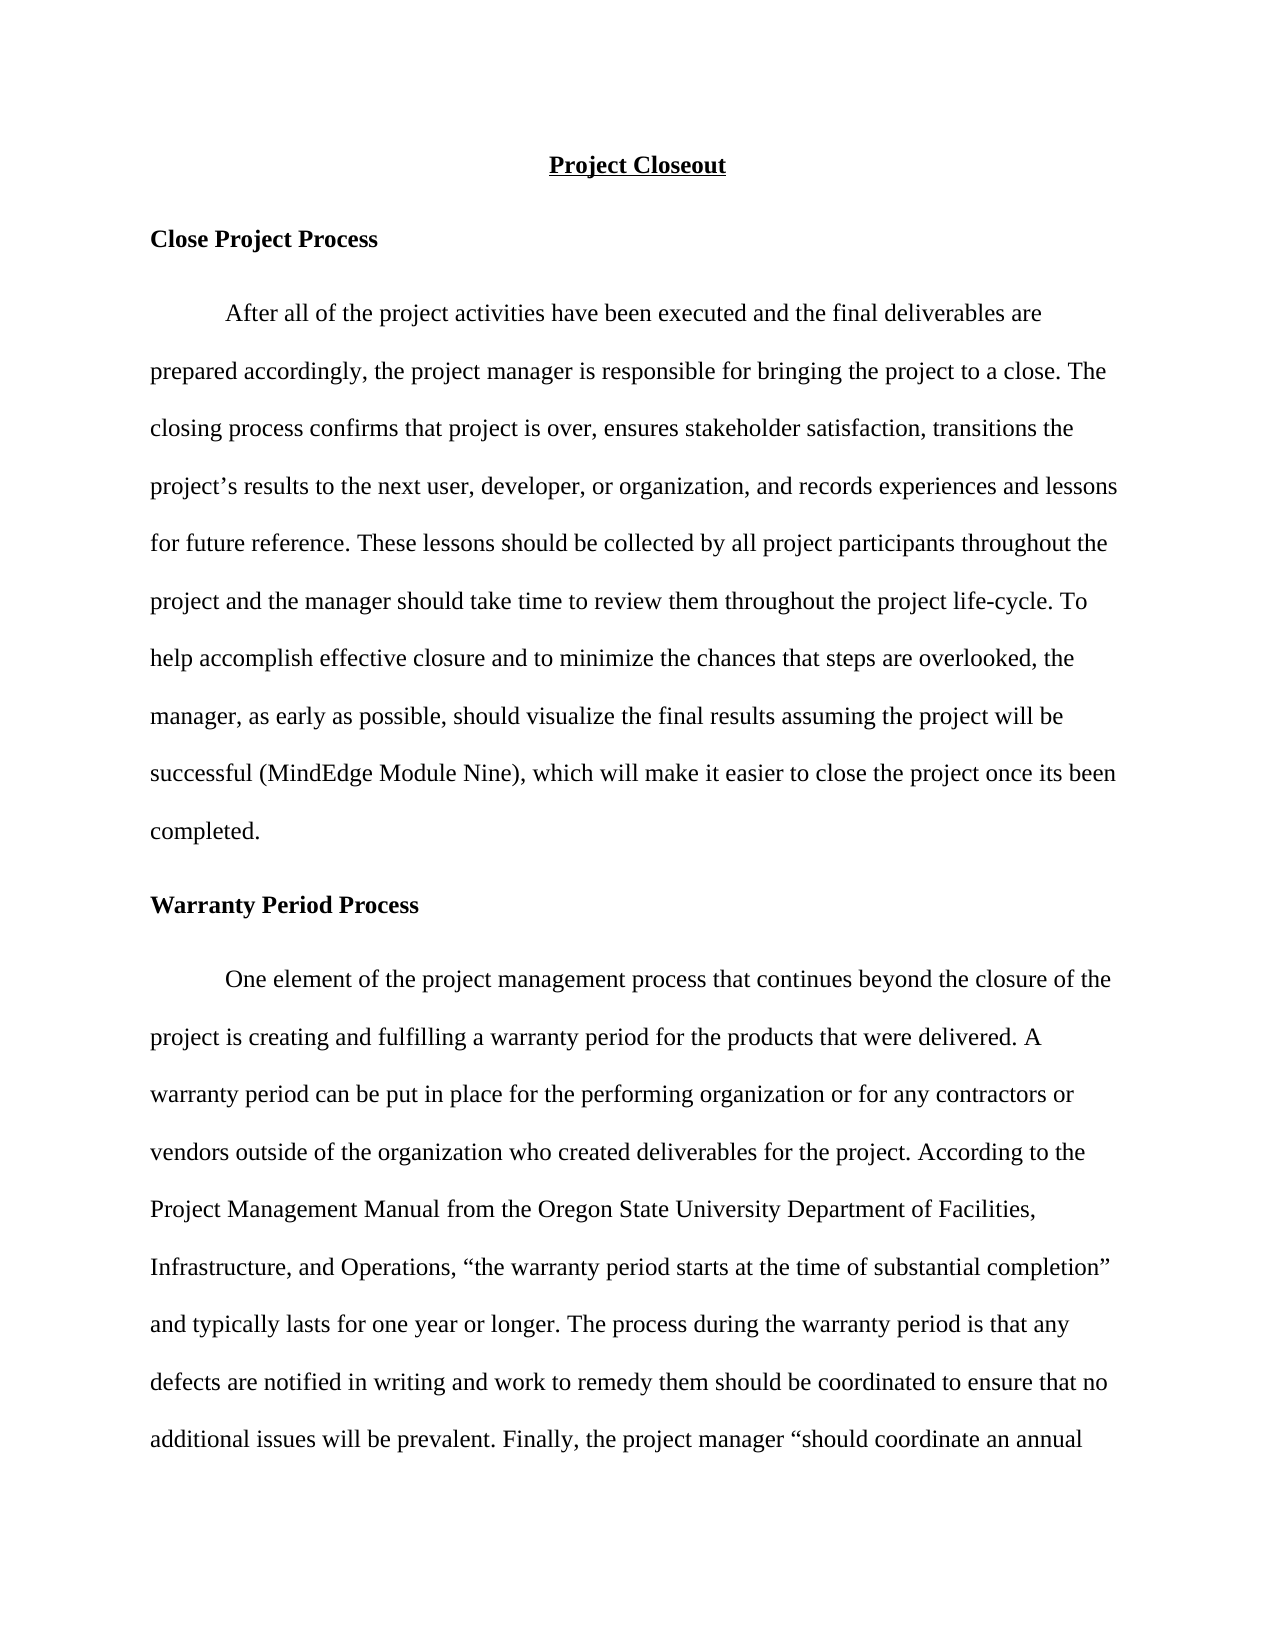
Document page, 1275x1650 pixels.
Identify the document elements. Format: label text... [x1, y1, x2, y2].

text Close Project Process [150, 224, 1125, 253]
text One element of the project management process that continues beyond the closure of the project is creating and fulfilling a warranty period for the products that were delivered. A warranty period can be put in place for the performing organization or for any contractors or vendors outside of the organization who created deliverables for the project. According to the Project Management Manual from the Oregon State University Department of Facilities, Infrastructure, and Operations, “the warranty period starts at the time of substantial completion” and typically lasts for one year or longer. The process during the warranty period is that any defects are notified in writing and work to remedy them should be coordinated to ensure that no additional issues will be prevalent. Finally, the project manager “should coordinate an annual [150, 964, 1125, 1453]
text Warranty Period Process [150, 890, 1125, 919]
text Project Closeout [150, 150, 1125, 179]
text After all of the project activities have been executed and the final deliverables are prepared accordingly, the project manager is responsible for bringing the project to a close. The closing process confirms that project is over, ensures stakeholder satisfaction, transitions the project’s results to the next user, developer, or organization, and records experiences and lessons for future reference. These lessons should be collected by all project participants throughout the project and the manager should take time to review them throughout the project life-cycle. To help accomplish effective closure and to minimize the chances that steps are overlooked, the manager, as early as possible, should visualize the final results assuming the project will be successful (MindEdge Module Nine), which will make it easier to close the project once its been completed. [150, 298, 1125, 844]
